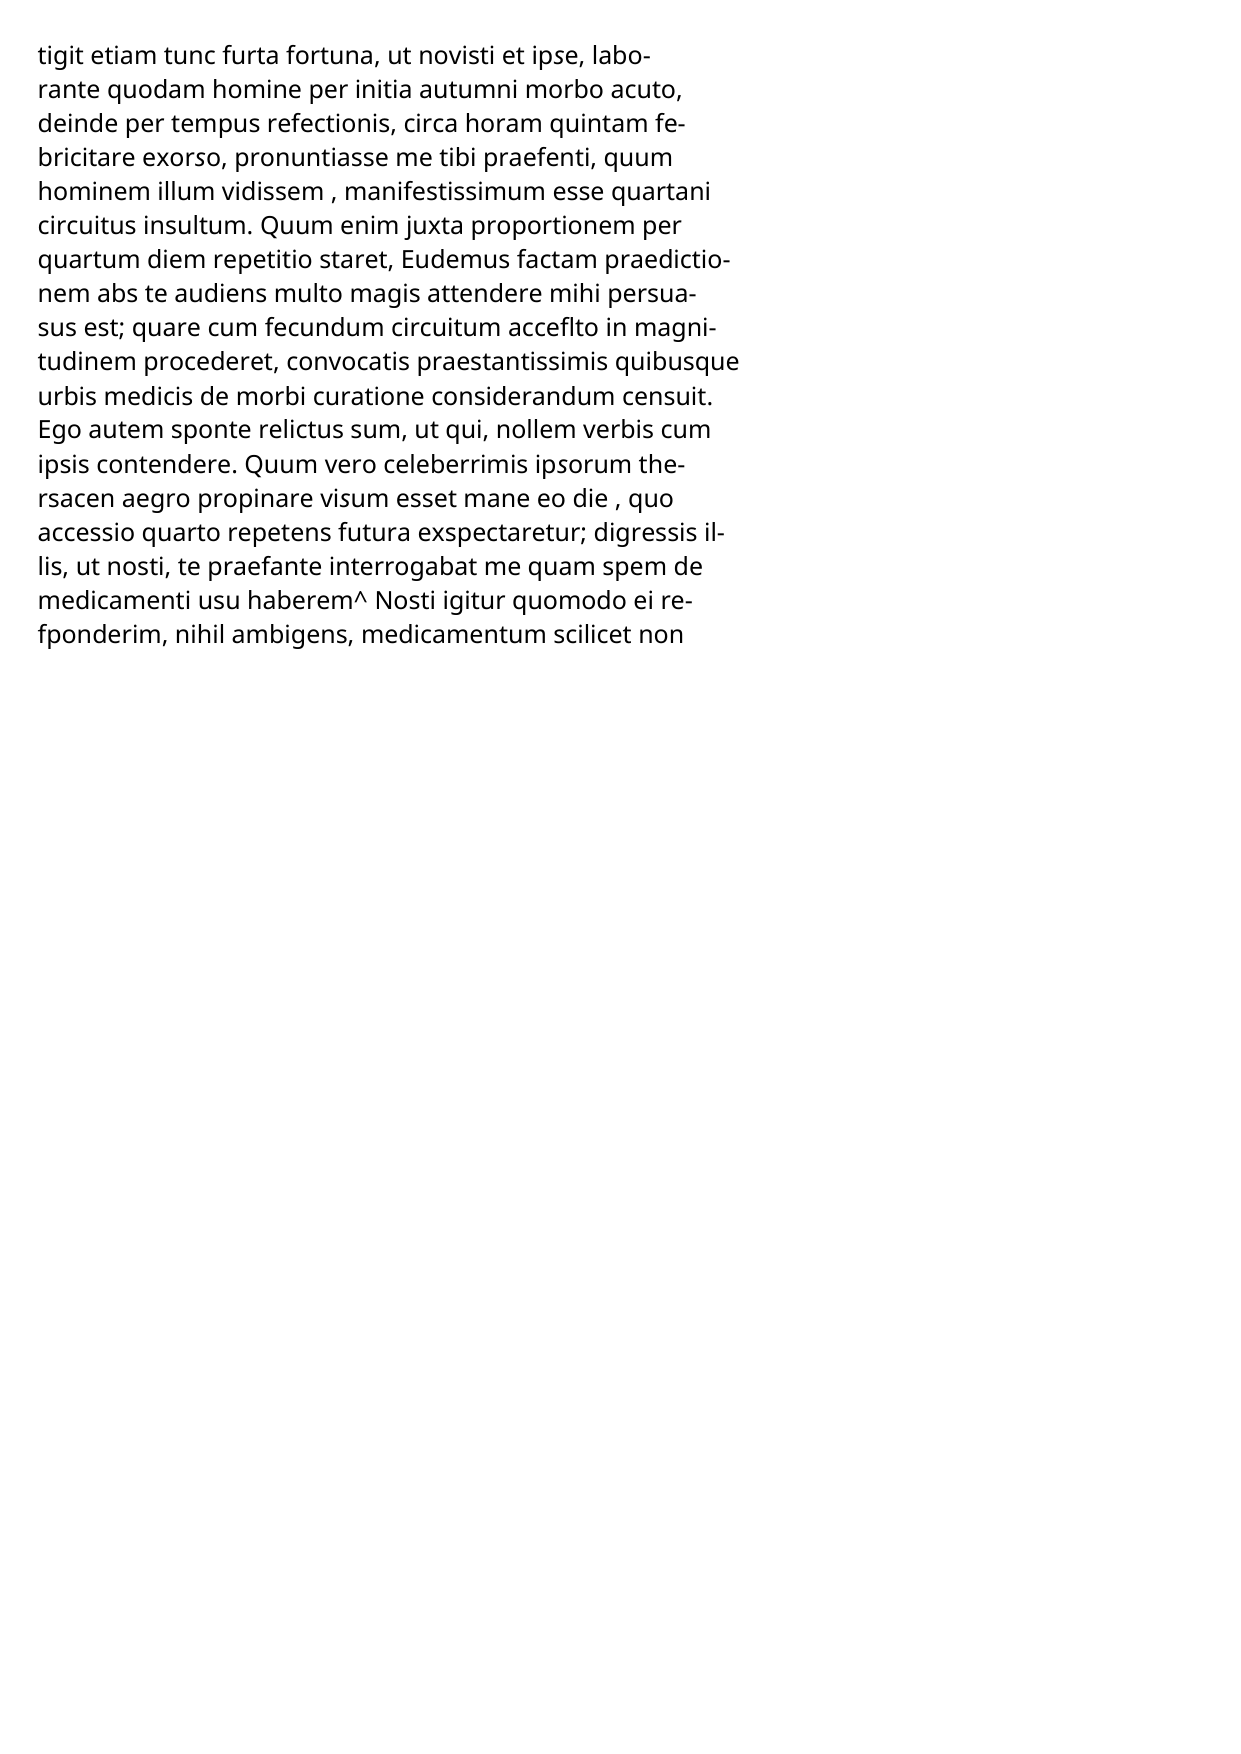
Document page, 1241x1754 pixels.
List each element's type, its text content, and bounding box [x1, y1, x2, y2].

text tigit etiam tunc furta fortuna, ut novisti et ipse, labo- rante quodam homine per initia autumni morbo acuto, deinde per tempus refectionis, circa horam quintam fe- bricitare exorso, pronuntiasse me tibi praefenti, quum hominem illum vidissem , manifestissimum esse quartani circuitus insultum. Quum enim juxta proportionem per quartum diem repetitio staret, Eudemus factam praedictio- nem abs te audiens multo magis attendere mihi persua- sus est; quare cum fecundum circuitum acceflto in magni- tudinem procederet, convocatis praestantissimis quibusque urbis medicis de morbi curatione considerandum censuit. Ego autem sponte relictus sum, ut qui, nollem verbis cum ipsis contendere. Quum vero celeberrimis ipsorum the- rsacen aegro propinare visum esset mane eo die , quo accessio quarto repetens futura exspectaretur; digressis il- lis, ut nosti, te praefante interrogabat me quam spem de medicamenti usu haberem^ Nosti igitur quomodo ei re- fponderim, nihil ambigens, medicamentum scilicet non [37, 37, 1203, 651]
